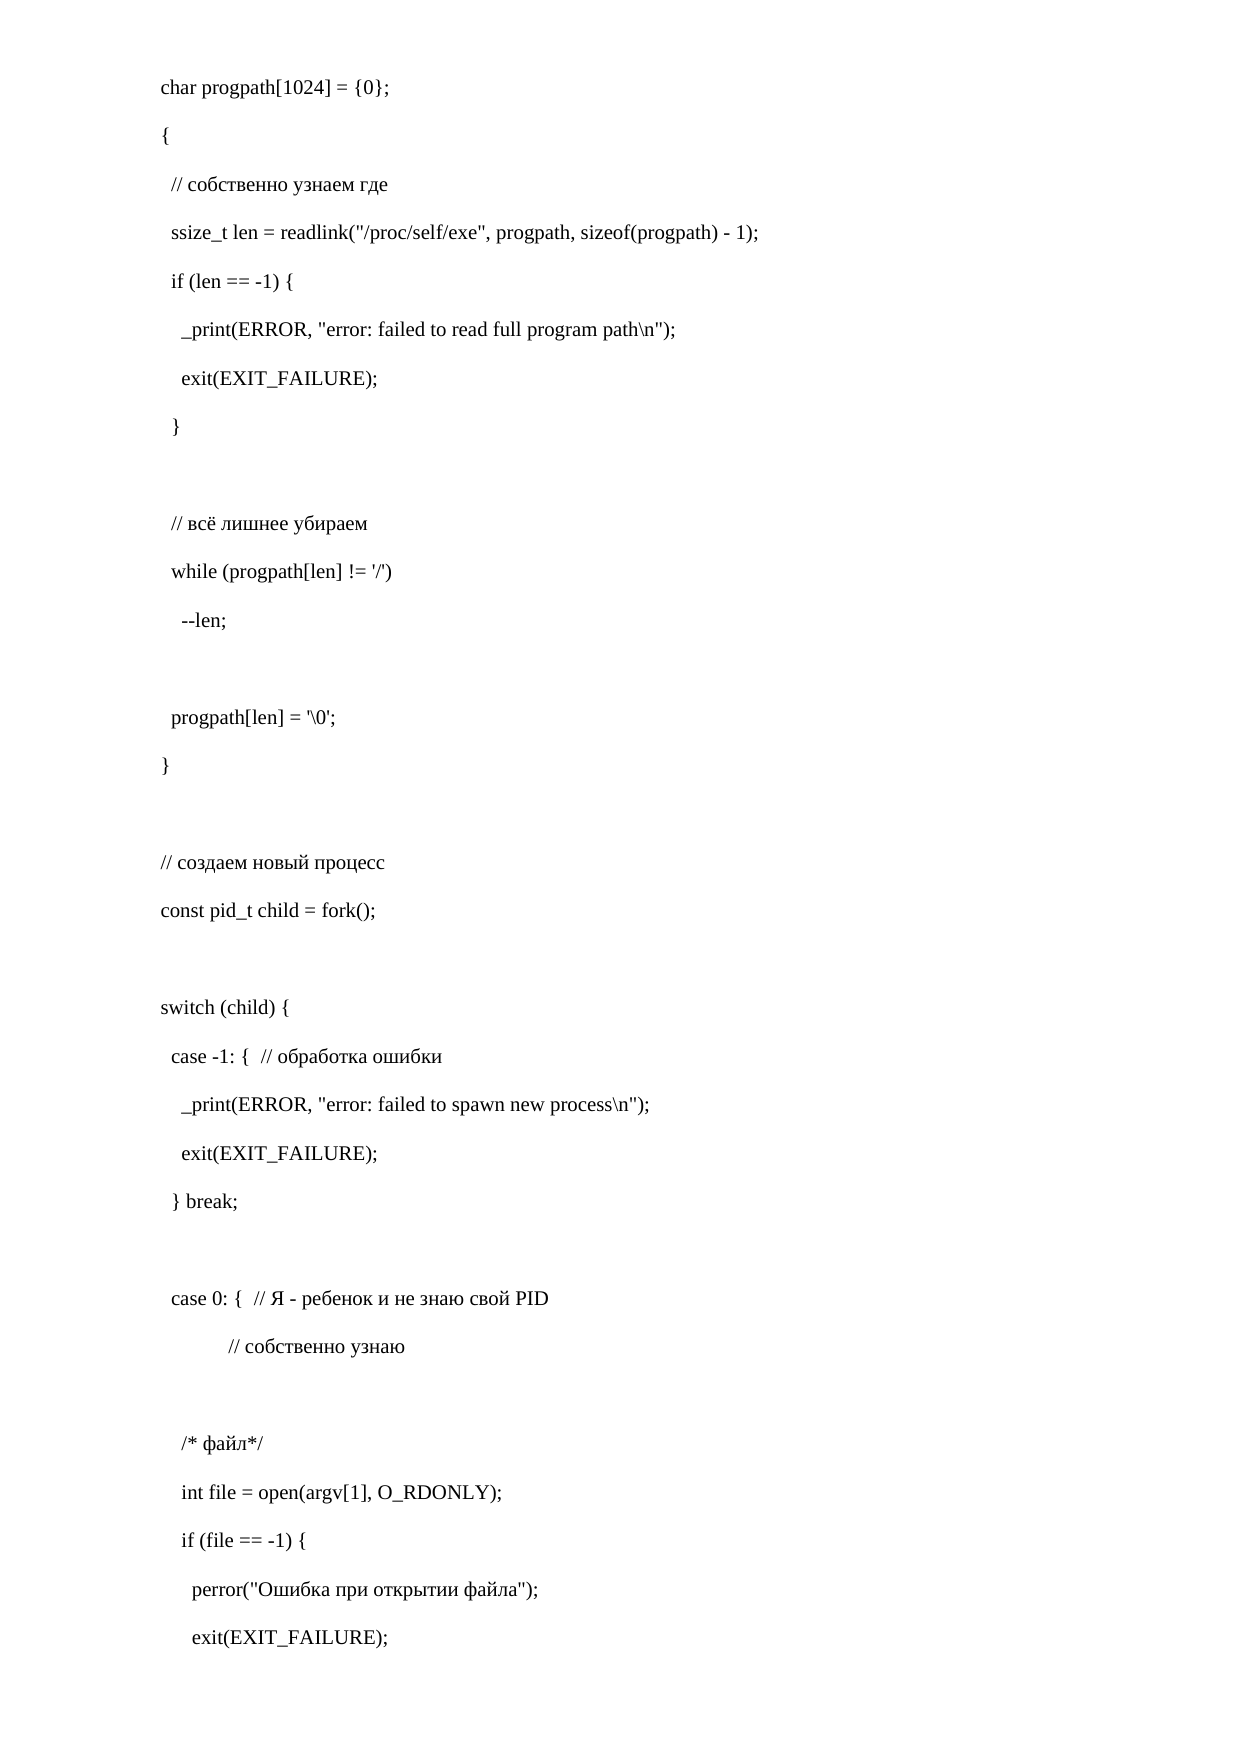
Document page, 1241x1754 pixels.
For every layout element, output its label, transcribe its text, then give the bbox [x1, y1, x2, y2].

text if (file == -1) { [150, 1528, 1147, 1552]
text progpath[len] = '\0'; [150, 705, 1147, 729]
text // создаем новый процесс [150, 850, 1147, 874]
text exit(EXIT_FAILURE); [150, 366, 1147, 390]
text if (len == -1) { [150, 269, 1147, 293]
text // всё лишнее убираем [150, 511, 1147, 535]
text } [150, 753, 1147, 777]
text case -1: { // обработка ошибки [150, 1044, 1147, 1068]
text const pid_t child = fork(); [150, 898, 1147, 922]
text case 0: { // Я - ребенок и не знаю свой PID [150, 1286, 1147, 1310]
text _print(ERROR, "error: failed to read full program path\n"); [150, 317, 1147, 341]
text exit(EXIT_FAILURE); [150, 1141, 1147, 1165]
text // собственно узнаем где [150, 172, 1147, 196]
text /* файл*/ [150, 1431, 1147, 1455]
text } [150, 414, 1147, 438]
text { [150, 123, 1147, 147]
text // собственно узнаю [150, 1334, 1147, 1358]
text exit(EXIT_FAILURE); [150, 1625, 1147, 1649]
text switch (child) { [150, 995, 1147, 1019]
text } break; [150, 1189, 1147, 1213]
text perror("Ошибка при открытии файла"); [150, 1577, 1147, 1601]
text int file = open(argv[1], O_RDONLY); [150, 1480, 1147, 1504]
text while (progpath[len] != '/') [150, 559, 1147, 583]
text ssize_t len = readlink("/proc/self/exe", progpath, sizeof(progpath) - 1); [150, 220, 1147, 244]
text _print(ERROR, "error: failed to spawn new process\n"); [150, 1092, 1147, 1116]
text char progpath[1024] = {0}; [150, 75, 1147, 99]
text --len; [150, 608, 1147, 632]
